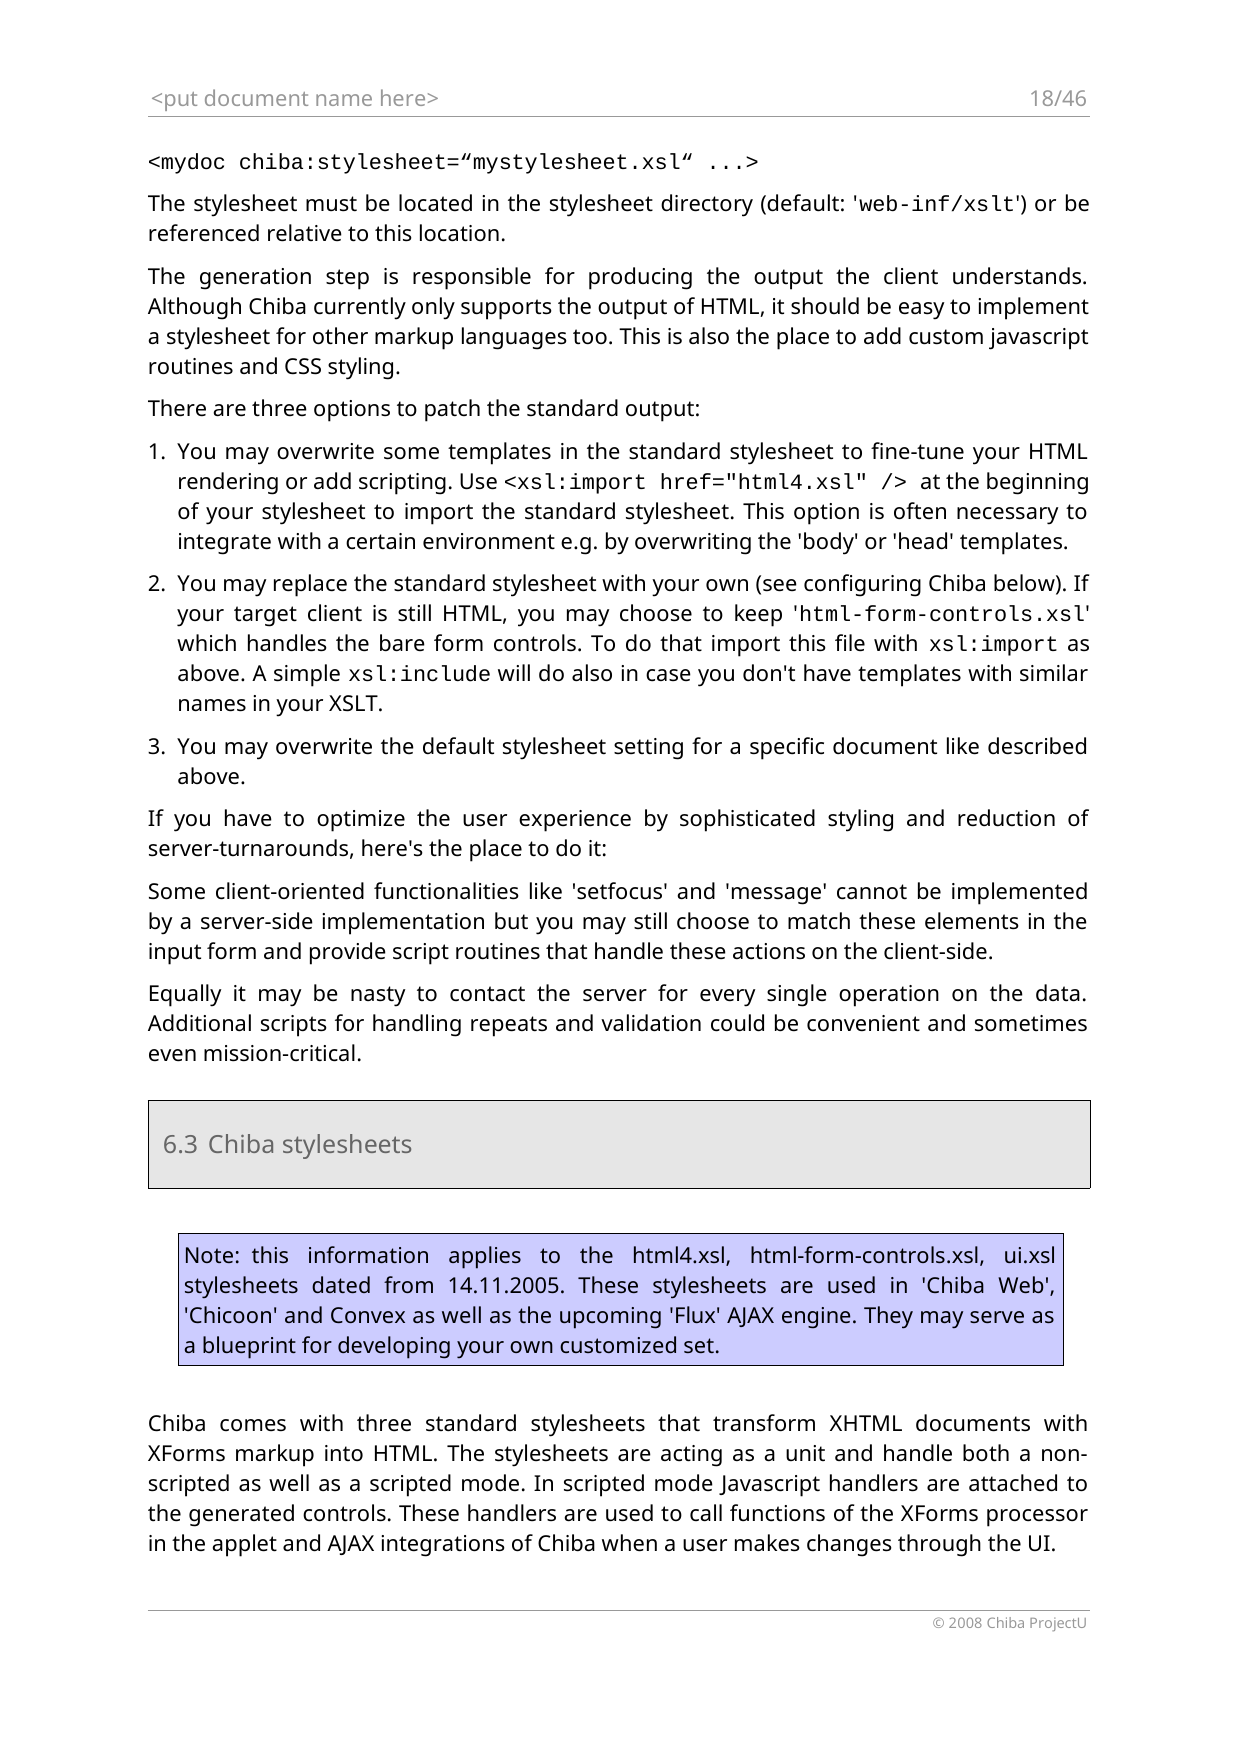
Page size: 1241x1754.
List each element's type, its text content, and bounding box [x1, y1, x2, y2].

text <mydoc chiba:stylesheet=“mystylesheet.xsl“ ...> [148, 146, 1090, 176]
list You may overwrite some templates in the standard stylesheet to fine-tune your HTML rendering or add scripting. Use <xsl:import href="html4.xsl" /> at the beginning of your stylesheet to import the standard stylesheet. This option is often necessary to integrate with a certain environment e.g. by overwriting the 'body' or 'head' templates. [148, 436, 1090, 556]
text The stylesheet must be located in the stylesheet directory (default: 'web-inf/xslt') or be referenced relative to this location. [148, 188, 1090, 248]
subtitle Chiba stylesheets [149, 1101, 1090, 1188]
text Equally it may be nasty to contact the server for every single operation on the data. Additional scripts for handling repeats and validation could be convenient and sometimes even mission-critical. [148, 978, 1090, 1068]
text The generation step is responsible for producing the output the client understands. Although Chiba currently only supports the output of HTML, it should be easy to implement a stylesheet for other markup languages too. This is also the place to add custom javascript routines and CSS styling. [148, 261, 1090, 381]
text Note: this information applies to the html4.xsl, html-form-controls.xsl, ui.xsl stylesheets dated from 14.11.2005. These stylesheets are used in 'Chiba Web', 'Chicoon' and Convex as well as the upcoming 'Flux' AJAX engine. They may serve as a blueprint for developing your own customized set. [179, 1234, 1063, 1365]
text Some client-oriented functionalities like 'setfocus' and 'message' cannot be implemented by a server-side implementation but you may still choose to match these elements in the input form and provide script routines that handle these actions on the client-side. [148, 876, 1090, 966]
list You may replace the standard stylesheet with your own (see configuring Chiba below). If your target client is still HTML, you may choose to keep 'html-form-controls.xsl' which handles the bare form controls. To do that import this file with xsl:import as above. A simple xsl:include will do also in case you don't have templates with similar names in your XSLT. [148, 568, 1090, 718]
text If you have to optimize the user experience by sophisticated styling and reduction of server-turnarounds, here's the place to do it: [148, 803, 1090, 863]
text There are three options to patch the standard output: [148, 393, 1090, 423]
list You may overwrite the default stylesheet setting for a specific document like described above. [148, 731, 1090, 791]
text Chiba comes with three standard stylesheets that transform XHTML documents with XForms markup into HTML. The stylesheets are acting as a unit and handle both a non-scripted as well as a scripted mode. In scripted mode Javascript handlers are attached to the generated controls. These handlers are used to call functions of the XForms processor in the applet and AJAX integrations of Chiba when a user makes changes through the UI. [148, 1378, 1090, 1558]
